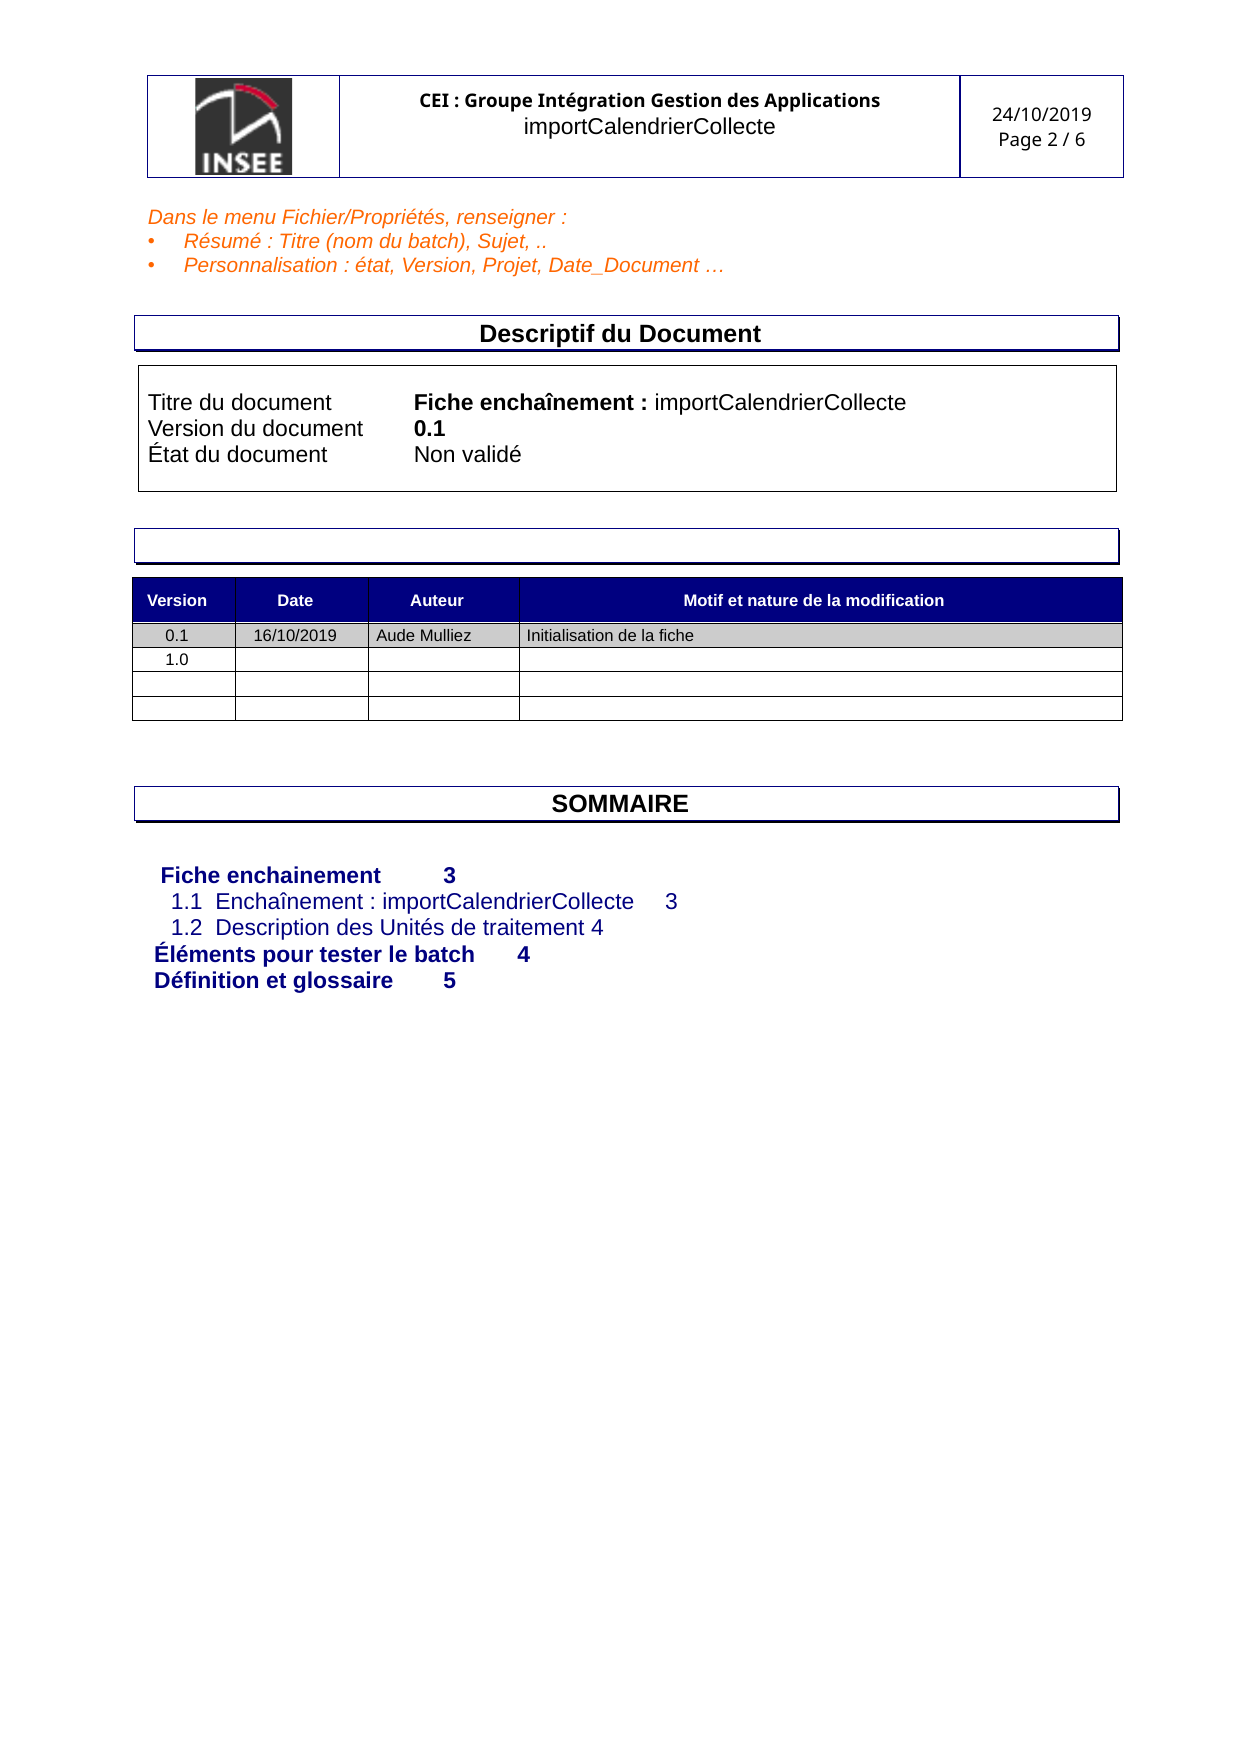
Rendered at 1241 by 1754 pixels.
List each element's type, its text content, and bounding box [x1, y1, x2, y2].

table_cell [520, 697, 1122, 720]
table_cell [520, 648, 1122, 671]
text 1.1 Enchaînement : importCalendrierCollecte 3 [171, 888, 1122, 914]
table_cell [369, 697, 519, 720]
text Éléments pour tester le batch 4 [148, 941, 1122, 967]
table_cell Initialisation de la fiche [520, 624, 1122, 647]
table_cell [236, 697, 368, 720]
list Résumé : Titre (nom du batch), Sujet, .. [148, 228, 1122, 252]
text Version du document 0.1 [139, 391, 1116, 417]
text Dans le menu Fichier/Propriétés, renseigner : [148, 204, 1122, 228]
table_header Version [133, 578, 235, 622]
table_header Auteur [369, 578, 519, 622]
table_cell [133, 697, 235, 720]
picture [195, 78, 293, 175]
text SOMMAIRE [135, 787, 1118, 820]
table_header Date [236, 578, 368, 622]
text Mises à Jour [135, 529, 1118, 562]
table_cell [520, 672, 1122, 696]
text Titre du document Fiche enchaînement : importCalendrierCollecte [139, 366, 1116, 391]
table_cell 16/10/2019 [236, 624, 368, 647]
table_cell [369, 672, 519, 696]
table_cell [236, 648, 368, 671]
table_cell [369, 648, 519, 671]
text Définition et glossaire 5 [148, 967, 1122, 993]
table_cell Aude Mulliez [369, 624, 519, 647]
text État du document Non validé [139, 417, 1116, 491]
list Personnalisation : état, Version, Projet, Date_Document … [148, 252, 1122, 277]
table_cell 0.1 [133, 624, 235, 647]
table_cell [236, 672, 368, 696]
text Descriptif du Document [135, 316, 1118, 349]
table_header Motif et nature de la modification [520, 578, 1122, 622]
table_cell [133, 672, 235, 696]
text Fiche enchainement 3 [148, 862, 1122, 888]
text 1.2 Description des Unités de traitement 4 [171, 914, 1122, 941]
table_cell 1.0 [133, 648, 235, 671]
